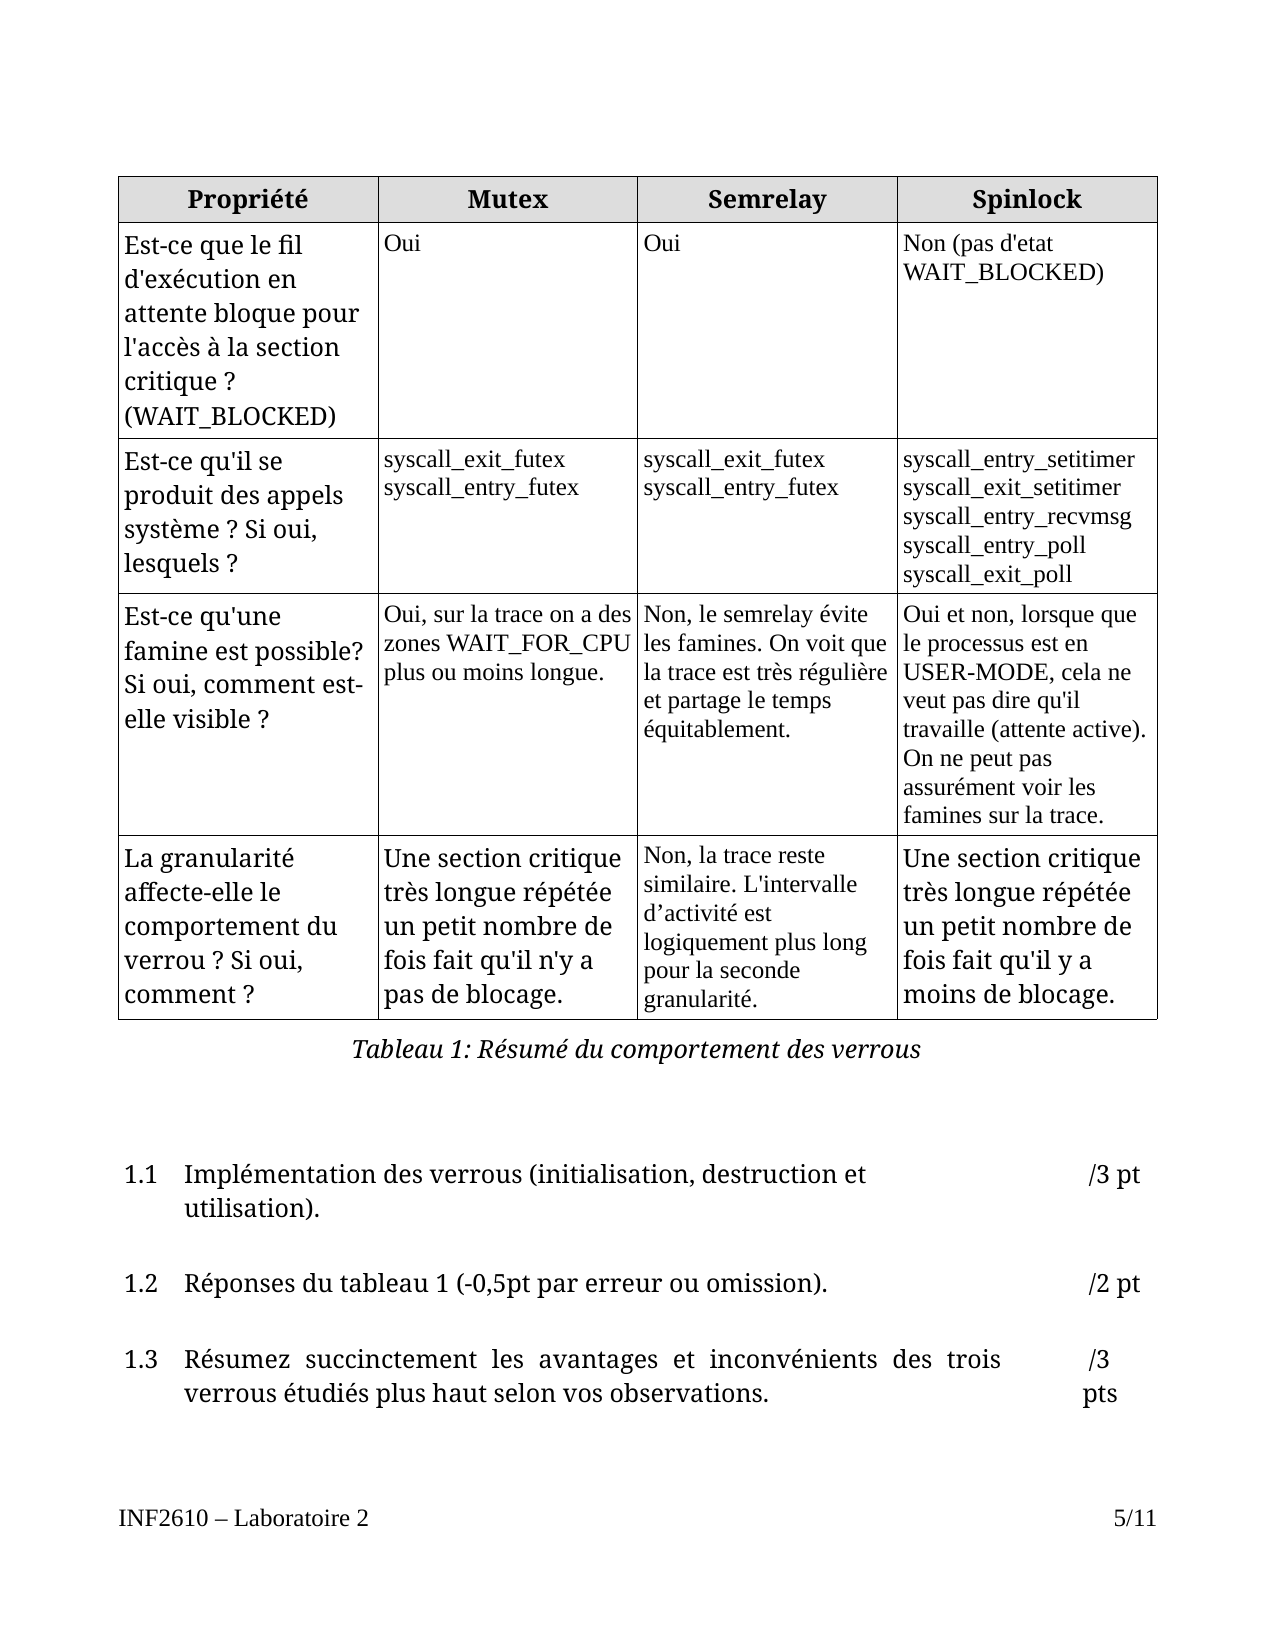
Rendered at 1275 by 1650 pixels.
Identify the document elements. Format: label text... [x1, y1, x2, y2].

table_cell Est-ce qu'une famine est possible? Si oui, comment est-elle visible ? [119, 594, 378, 835]
table_cell syscall_exit_futex syscall_entry_futex [379, 439, 637, 593]
table_header Propriété [119, 177, 378, 222]
table_header /3 pt [1077, 1136, 1157, 1245]
table_cell Une section critique très longue répétée un petit nombre de fois fait qu'il y a moins de blocage. [898, 836, 1157, 1019]
table_header Mutex [379, 177, 637, 222]
table_cell Oui [638, 223, 897, 438]
table_cell Oui, sur la trace on a des zones WAIT_FOR_CPU plus ou moins longue. [379, 594, 637, 835]
table_header Implémentation des verrous (initialisation, destruction et utilisation). [118, 1136, 1007, 1245]
table_cell syscall_exit_futex syscall_entry_futex [638, 439, 897, 593]
table_header Spinlock [898, 177, 1157, 222]
table_header Semrelay [638, 177, 897, 222]
table_cell syscall_entry_setitimer syscall_exit_setitimer syscall_entry_recvmsg syscall_entry_poll syscall_exit_poll [898, 439, 1157, 593]
table_cell /2 pt [1077, 1245, 1157, 1321]
table_cell Une section critique très longue répétée un petit nombre de fois fait qu'il n'y a pas de blocage. [379, 836, 637, 1019]
table_cell Non (pas d'etat WAIT_BLOCKED) [898, 223, 1157, 438]
table_cell Résumez succinctement les avantages et inconvénients des trois verrous étudiés plus haut selon vos observations. Réponse : Le mutex fait le travail simplement, sans éviter les famines. Le changement de contexte étant une opération lourde, multiplier les appel au mutex entraine une perte de performance. Les sémaphores en cascade permettent d’éviter la famine est recréant une sorte d'ordonnancement maitrisé. Cependant, malgré la présence d'un processeur multicœur, les opérations s’exécutent séquentiellement. La famine est ainsi évité. Le spinlock lui est similaire au mutex mais il n'endort pas les processus bloqués qui restent donc actif. Il n'y donc pas de temps perdu en changement de contexte. Cependant, cette méthode est gourmande en CPU a cause de l'attente active et elle est est prohibée sur un processeur monocœur (pour des raisons évidentes de sur-utilisation de l'unique fil d’exécution). Sur un processeur multicœur, les autres processus peuvent continuer a tourner sur les autres cœurs. [118, 1321, 1007, 1430]
table_cell [1008, 1321, 1077, 1430]
table_cell La granularité affecte-elle le comportement du verrou ? Si oui, comment ? [119, 836, 378, 1019]
table_cell /3 pts [1077, 1321, 1157, 1430]
table_cell Est-ce que le fil d'exécution en attente bloque pour l'accès à la section critique ? (WAIT_BLOCKED) [119, 223, 378, 438]
table_cell Non, le semrelay évite les famines. On voit que la trace est très régulière et partage le temps équitablement. [638, 594, 897, 835]
table_cell Non, la trace reste similaire. L'intervalle d’activité est logiquement plus long pour la seconde granularité. [638, 836, 897, 1019]
table_cell [1008, 1245, 1077, 1321]
table_cell Est-ce qu'il se produit des appels système ? Si oui, lesquels ? [119, 439, 378, 593]
table_header [1008, 1136, 1077, 1245]
table_cell Réponses du tableau 1 (-0,5pt par erreur ou omission). [118, 1245, 1007, 1321]
text Tableau 1: Résumé du comportement des verrous [118, 1031, 1157, 1066]
table_cell Oui et non, lorsque que le processus est en USER-MODE, cela ne veut pas dire qu'il travaille (attente active). On ne peut pas assurément voir les famines sur la trace. [898, 594, 1157, 835]
table_cell Oui [379, 223, 637, 438]
